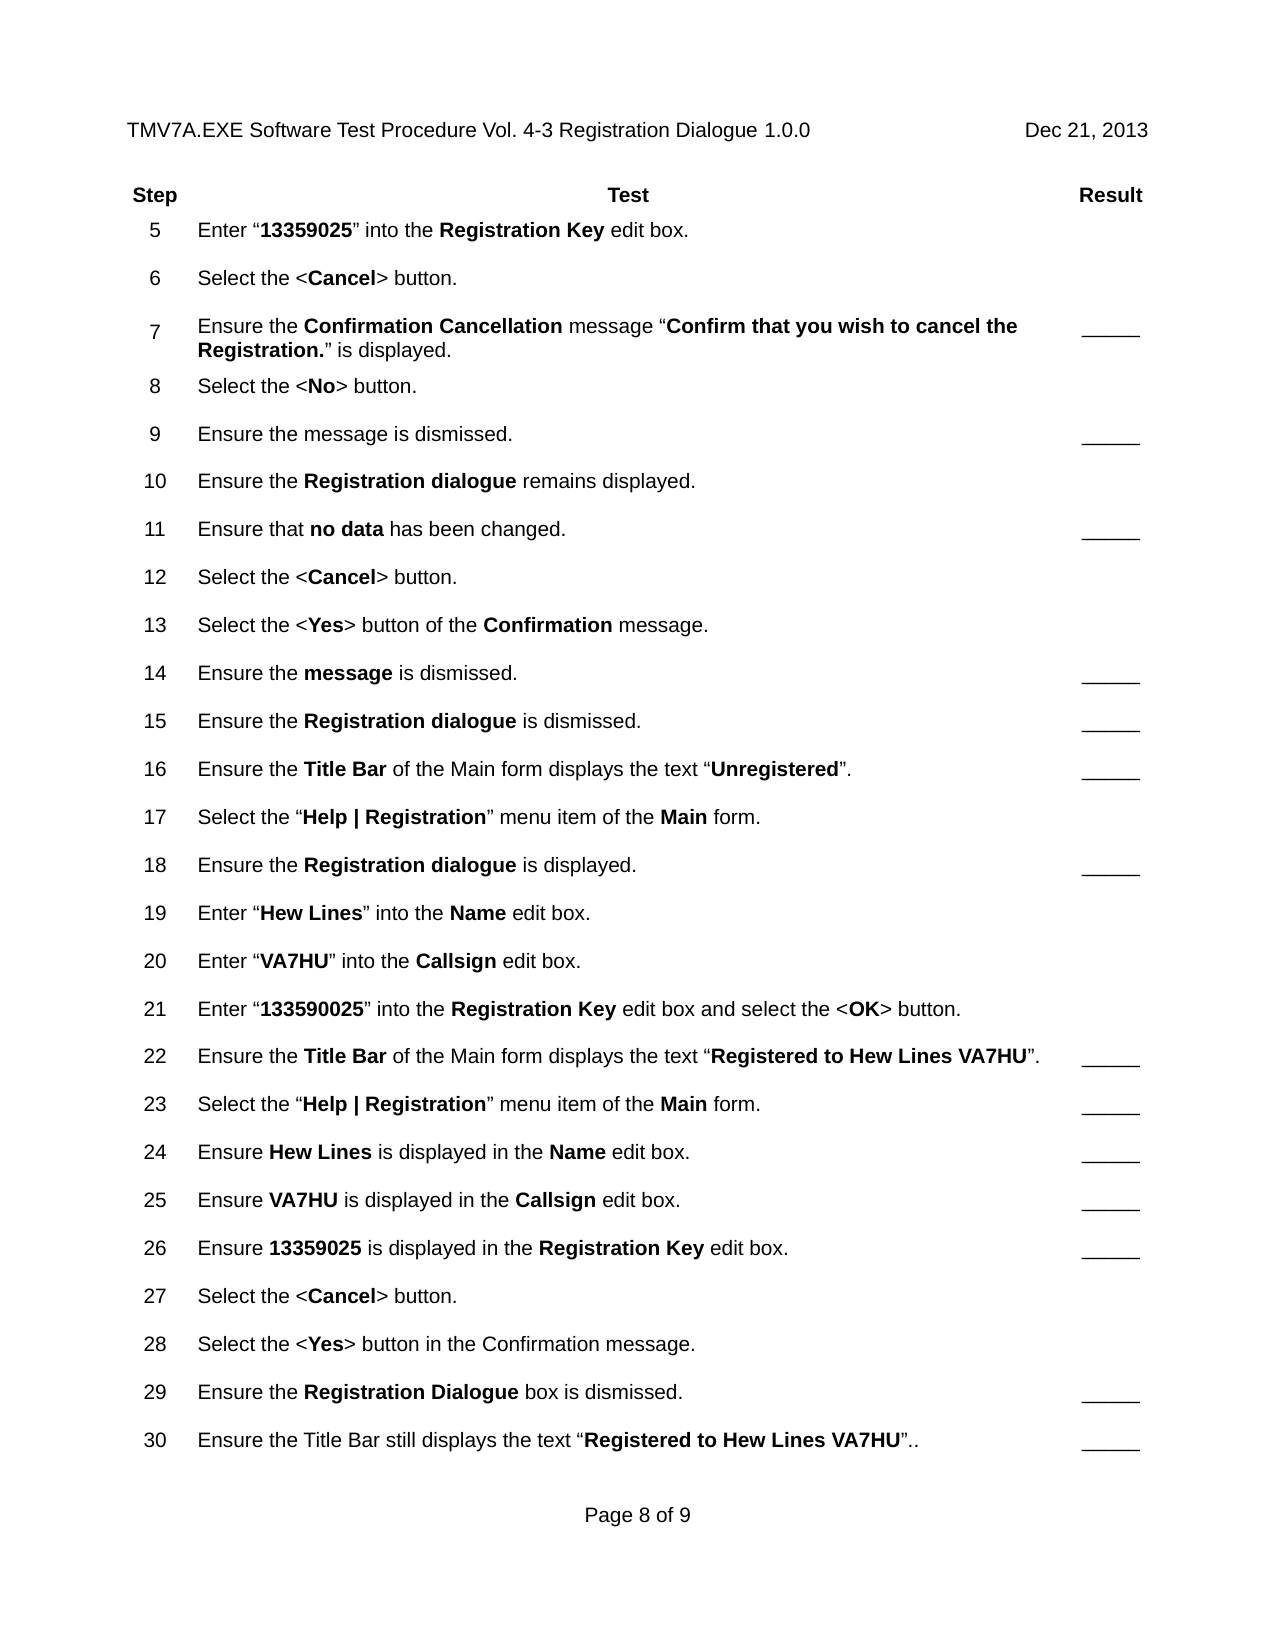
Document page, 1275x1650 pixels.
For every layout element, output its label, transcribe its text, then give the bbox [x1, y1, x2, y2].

table_cell [1065, 799, 1157, 847]
table_cell 27 [118, 1278, 191, 1326]
table_cell [1065, 368, 1157, 416]
table_cell 6 [118, 260, 191, 308]
table_cell 16 [118, 751, 191, 799]
table_header Step [118, 177, 191, 212]
table_cell 13 [118, 607, 191, 655]
table_cell 21 [118, 991, 191, 1038]
table_cell 7 [118, 308, 191, 368]
table_cell Select the “Help | Registration” menu item of the Main form. [191, 1086, 1065, 1134]
table_cell Select the <No> button. [191, 368, 1065, 416]
table_cell [1065, 943, 1157, 991]
table_cell Ensure the Registration dialogue is displayed. [191, 847, 1065, 895]
table_cell 17 [118, 799, 191, 847]
table_cell Ensure 13359025 is displayed in the Registration Key edit box. [191, 1230, 1065, 1278]
table_cell 23 [118, 1086, 191, 1134]
table_cell Ensure the Registration dialogue remains displayed. [191, 464, 1065, 511]
table_cell 26 [118, 1230, 191, 1278]
table_cell [1065, 260, 1157, 308]
table_cell 29 [118, 1374, 191, 1422]
table_cell Select the <Cancel> button. [191, 559, 1065, 607]
table_cell Select the “Help | Registration” menu item of the Main form. [191, 799, 1065, 847]
table_header Test [191, 177, 1065, 212]
table_cell 30 [118, 1422, 191, 1470]
table_cell 18 [118, 847, 191, 895]
table_cell [1065, 1278, 1157, 1326]
table_cell Ensure the Registration Dialogue box is dismissed. [191, 1374, 1065, 1422]
table_cell 5 [118, 213, 191, 260]
table_cell Ensure the Title Bar still displays the text “Registered to Hew Lines VA7HU”.. [191, 1422, 1065, 1470]
table_cell 19 [118, 895, 191, 943]
table_cell 11 [118, 511, 191, 559]
table_header Result [1065, 177, 1157, 212]
table_cell _____ [1065, 308, 1157, 368]
table_cell 22 [118, 1039, 191, 1086]
table_cell [1065, 895, 1157, 943]
table_cell 8 [118, 368, 191, 416]
table_cell _____ [1065, 1086, 1157, 1134]
table_cell _____ [1065, 1134, 1157, 1182]
table_cell Ensure the message is dismissed. [191, 416, 1065, 463]
table_cell [1065, 991, 1157, 1038]
table_cell _____ [1065, 1374, 1157, 1422]
table_cell Select the <Cancel> button. [191, 1278, 1065, 1326]
table_cell [1065, 213, 1157, 260]
table_cell 12 [118, 559, 191, 607]
table_cell Select the <Yes> button in the Confirmation message. [191, 1326, 1065, 1374]
table_cell 10 [118, 464, 191, 511]
table_cell [1065, 464, 1157, 511]
table_cell Enter “VA7HU” into the Callsign edit box. [191, 943, 1065, 991]
table_cell 14 [118, 655, 191, 703]
table_cell Enter “Hew Lines” into the Name edit box. [191, 895, 1065, 943]
table_cell [1065, 607, 1157, 655]
table_cell Ensure the message is dismissed. [191, 655, 1065, 703]
table_cell 20 [118, 943, 191, 991]
table_cell Ensure VA7HU is displayed in the Callsign edit box. [191, 1182, 1065, 1230]
table_cell _____ [1065, 1230, 1157, 1278]
table_cell [1065, 1326, 1157, 1374]
table_cell Ensure Hew Lines is displayed in the Name edit box. [191, 1134, 1065, 1182]
table_cell 24 [118, 1134, 191, 1182]
table_cell [1065, 559, 1157, 607]
table_cell 15 [118, 703, 191, 751]
table_cell _____ [1065, 703, 1157, 751]
table_cell Ensure that no data has been changed. [191, 511, 1065, 559]
table_cell 28 [118, 1326, 191, 1374]
table_cell _____ [1065, 751, 1157, 799]
table_cell _____ [1065, 1422, 1157, 1470]
table_cell Ensure the Registration dialogue is dismissed. [191, 703, 1065, 751]
table_cell _____ [1065, 416, 1157, 463]
table_cell 25 [118, 1182, 191, 1230]
table_cell _____ [1065, 655, 1157, 703]
table_cell Enter “133590025” into the Registration Key edit box and select the <OK> button. [191, 991, 1065, 1038]
table_cell Enter “13359025” into the Registration Key edit box. [191, 213, 1065, 260]
table_cell _____ [1065, 847, 1157, 895]
table_cell _____ [1065, 511, 1157, 559]
table_cell Select the <Cancel> button. [191, 260, 1065, 308]
table_cell _____ [1065, 1039, 1157, 1086]
table_cell Ensure the Confirmation Cancellation message “Confirm that you wish to cancel the Registration.” is displayed. [191, 308, 1065, 368]
table_cell Ensure the Title Bar of the Main form displays the text “Unregistered”. [191, 751, 1065, 799]
table_cell Ensure the Title Bar of the Main form displays the text “Registered to Hew Lines VA7HU”. [191, 1039, 1065, 1086]
table_cell _____ [1065, 1182, 1157, 1230]
table_cell Select the <Yes> button of the Confirmation message. [191, 607, 1065, 655]
table_cell 9 [118, 416, 191, 463]
